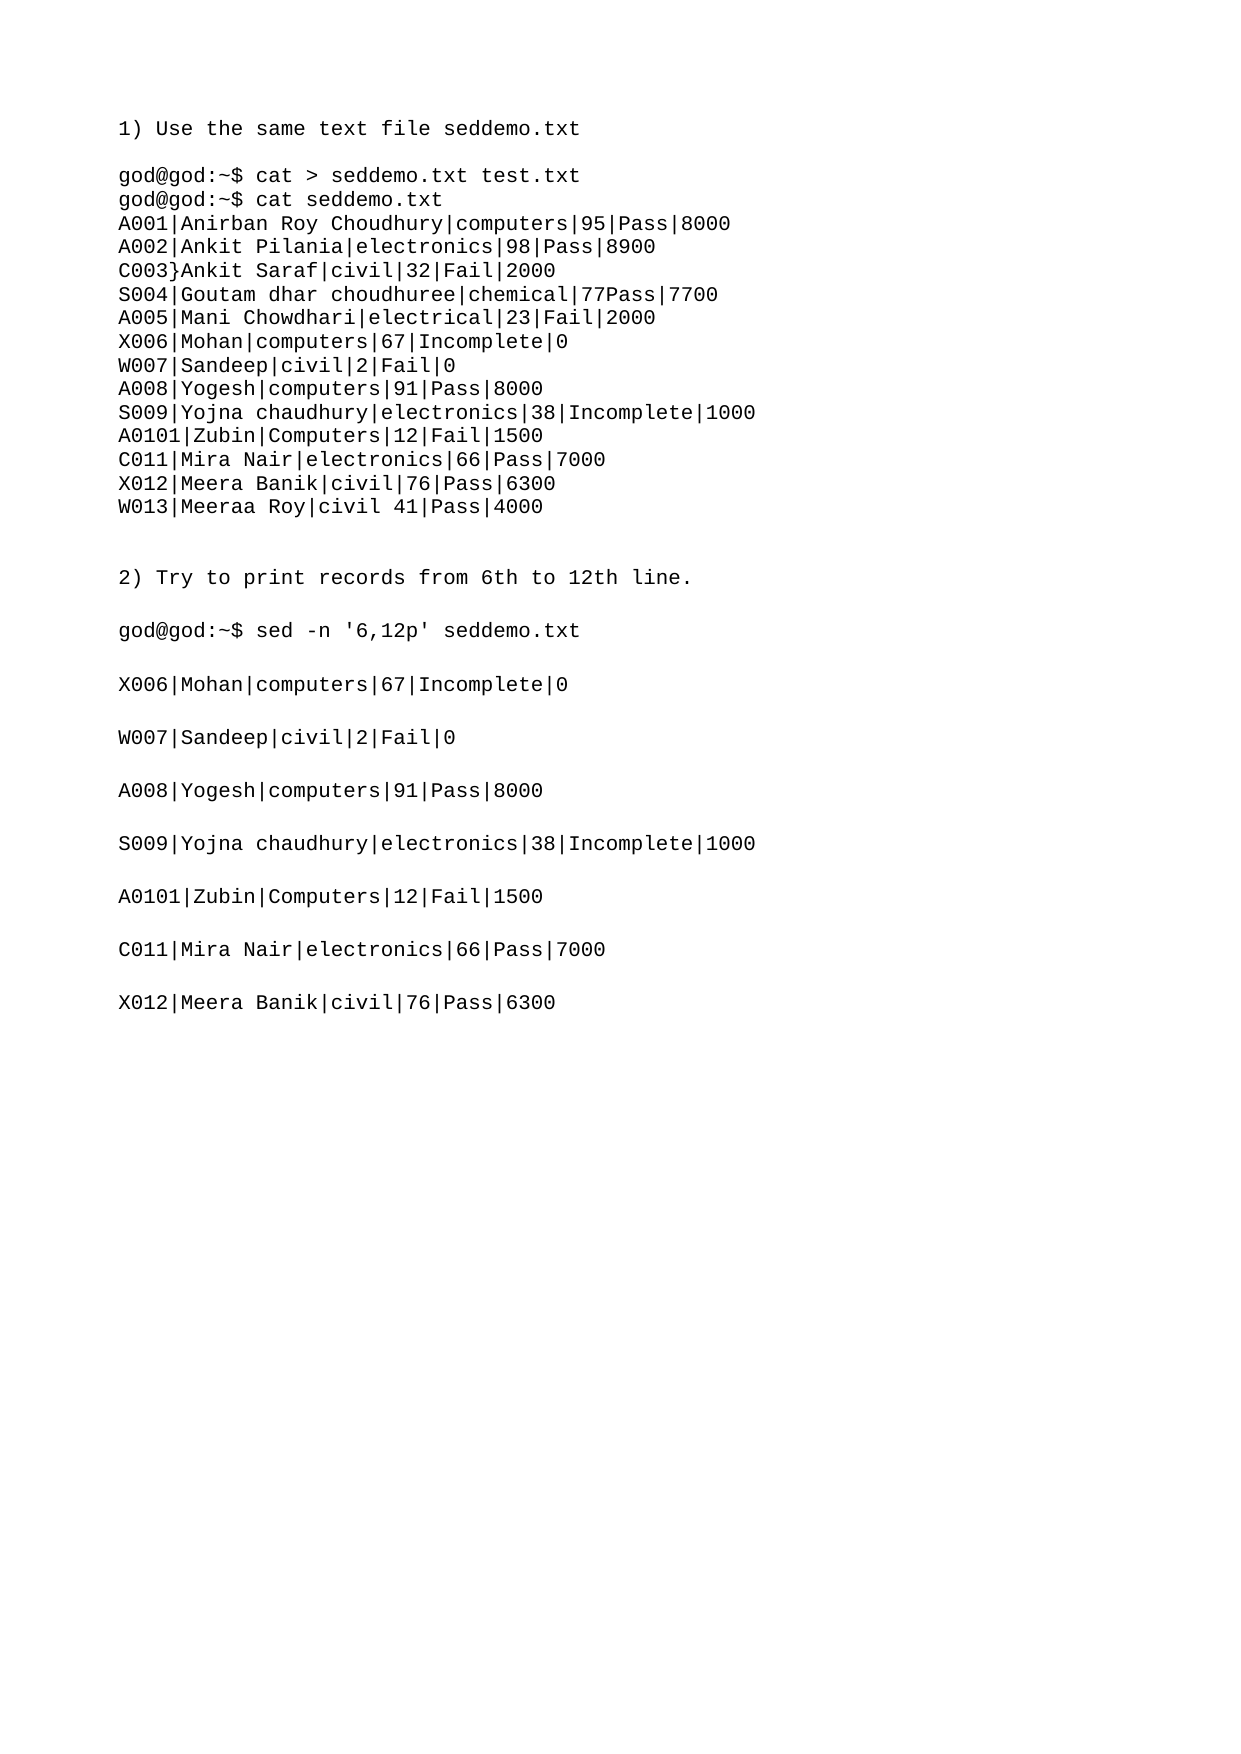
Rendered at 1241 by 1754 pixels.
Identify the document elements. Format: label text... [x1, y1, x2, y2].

text C011|Mira Nair|electronics|66|Pass|7000 [118, 449, 1122, 473]
text C003}Ankit Saraf|civil|32|Fail|2000 [118, 260, 1122, 284]
text A005|Mani Chowdhari|electrical|23|Fail|2000 [118, 307, 1122, 331]
text C011|Mira Nair|electronics|66|Pass|7000 [118, 939, 1122, 963]
text X012|Meera Banik|civil|76|Pass|6300 [118, 473, 1122, 496]
text X006|Mohan|computers|67|Incomplete|0 [118, 674, 1122, 697]
text X006|Mohan|computers|67|Incomplete|0 [118, 331, 1122, 354]
text S009|Yojna chaudhury|electronics|38|Incomplete|1000 [118, 833, 1122, 857]
text S004|Goutam dhar choudhuree|chemical|77Pass|7700 [118, 284, 1122, 307]
text god@god:~$ cat > seddemo.txt test.txt [118, 165, 1122, 189]
text 1) Use the same text file seddemo.txt [118, 118, 1122, 142]
text god@god:~$ cat seddemo.txt [118, 189, 1122, 213]
text W007|Sandeep|civil|2|Fail|0 [118, 727, 1122, 750]
text S009|Yojna chaudhury|electronics|38|Incomplete|1000 [118, 402, 1122, 426]
text A0101|Zubin|Computers|12|Fail|1500 [118, 886, 1122, 910]
text W007|Sandeep|civil|2|Fail|0 [118, 354, 1122, 378]
text 2) Try to print records from 6th to 12th line. [118, 567, 1122, 591]
text A0101|Zubin|Computers|12|Fail|1500 [118, 426, 1122, 449]
text god@god:~$ sed -n '6,12p' seddemo.txt [118, 621, 1122, 644]
text A002|Ankit Pilania|electronics|98|Pass|8900 [118, 236, 1122, 260]
text W013|Meeraa Roy|civil 41|Pass|4000 [118, 496, 1122, 520]
text X012|Meera Banik|civil|76|Pass|6300 [118, 992, 1122, 1016]
text A008|Yogesh|computers|91|Pass|8000 [118, 780, 1122, 803]
text A008|Yogesh|computers|91|Pass|8000 [118, 378, 1122, 402]
text A001|Anirban Roy Choudhury|computers|95|Pass|8000 [118, 213, 1122, 236]
